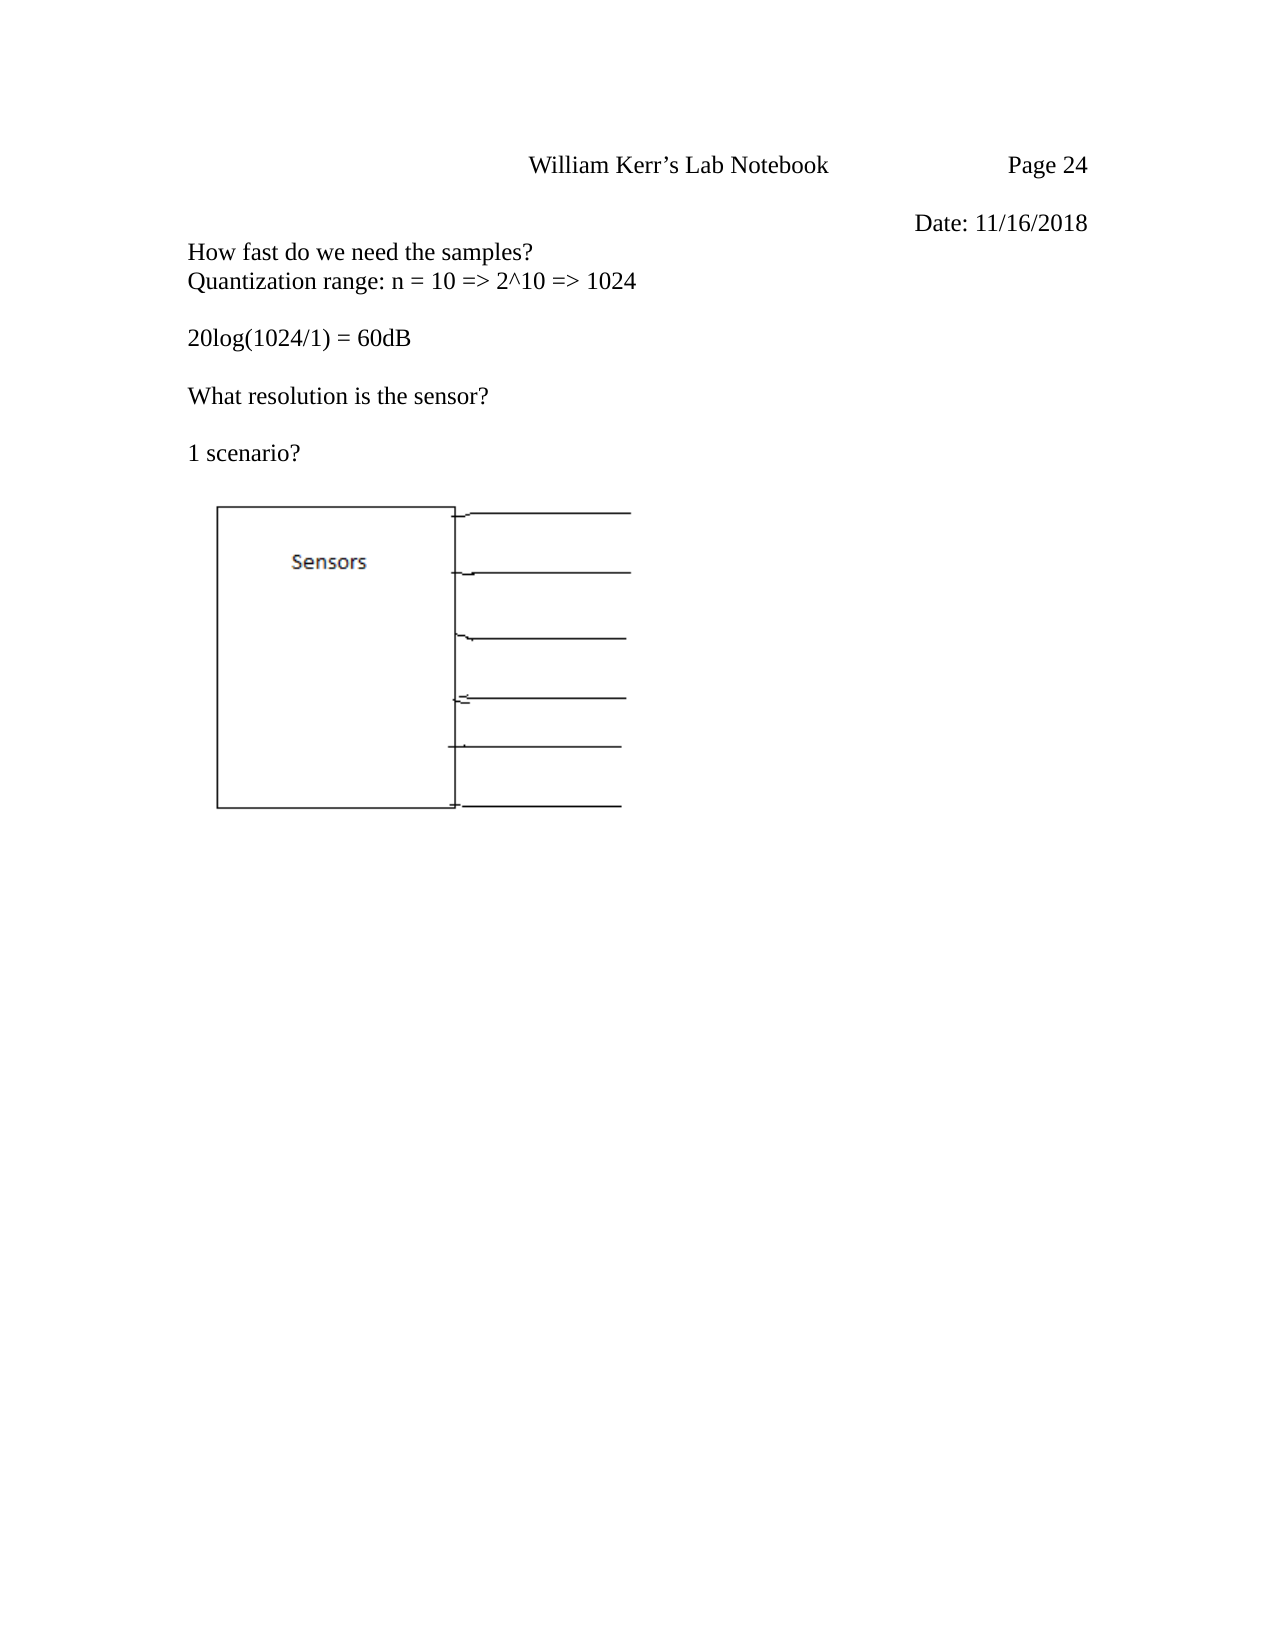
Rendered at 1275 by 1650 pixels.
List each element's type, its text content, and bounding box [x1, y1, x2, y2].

text How fast do we need the samples? [187, 237, 1087, 266]
picture [184, 483, 661, 853]
text Quantization range: n = 10 => 2^10 => 1024 [187, 266, 1087, 294]
text 20log(1024/1) = 60dB [187, 323, 1087, 352]
text What resolution is the sensor? [187, 381, 1087, 409]
text 1 scenario? [187, 438, 1087, 467]
text Date: 11/16/2018 [187, 208, 1087, 237]
